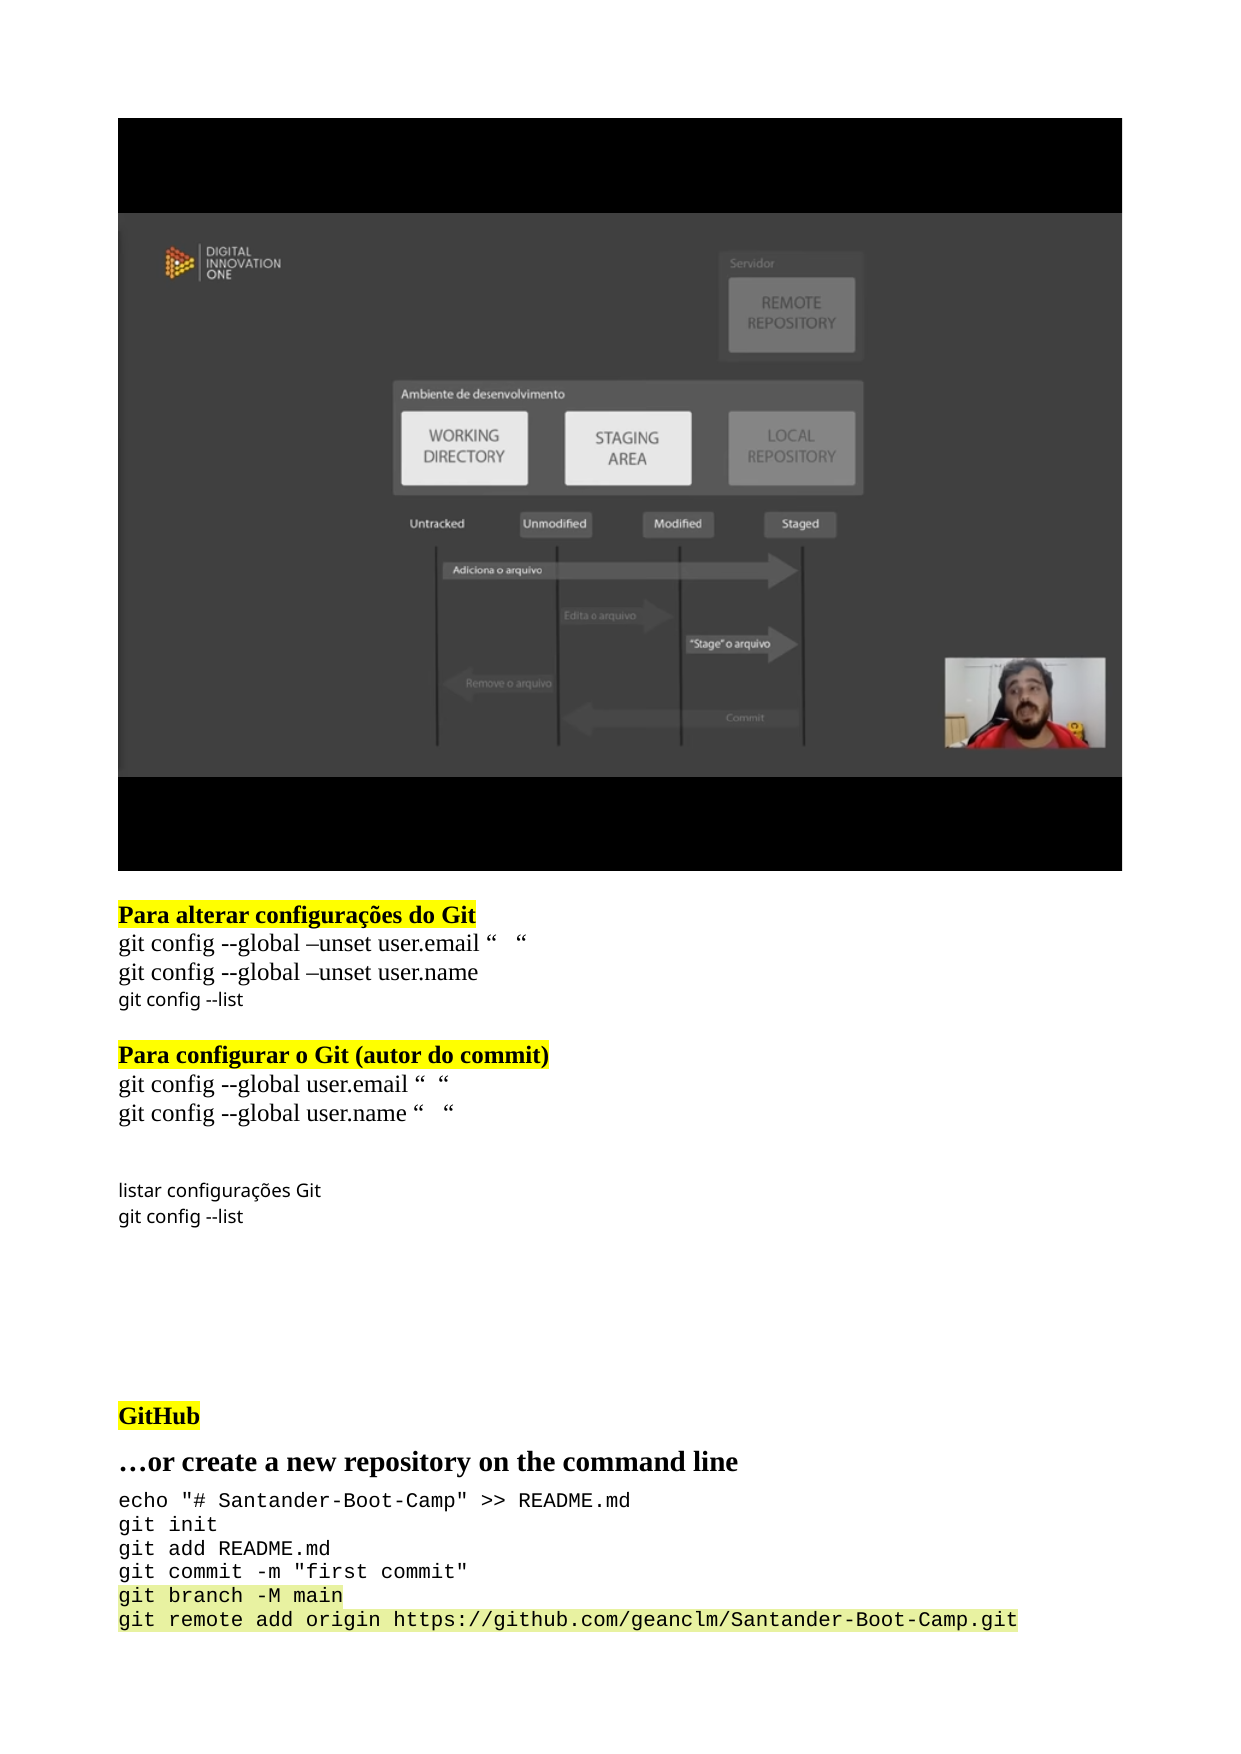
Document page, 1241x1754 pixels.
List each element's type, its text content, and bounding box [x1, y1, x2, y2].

text git init [118, 1514, 1122, 1538]
text Para configurar o Git (autor do commit) [118, 1040, 1122, 1069]
text git config --global user.name “ “ [118, 1098, 1122, 1127]
text GitHub [118, 1401, 1122, 1430]
text echo "# Santander-Boot-Camp" >> README.md [118, 1491, 1122, 1514]
text Para alterar configurações do Git [118, 900, 1122, 928]
text git commit -m "first commit" [118, 1561, 1122, 1585]
text git config --list [118, 986, 1122, 1012]
text git config --list [118, 1203, 1122, 1229]
text git config --global –unset user.email “ “ [118, 928, 1122, 957]
text git config --global user.email “ “ [118, 1069, 1122, 1098]
text git remote add origin https://github.com/geanclm/Santander-Boot-Camp.git [118, 1609, 1122, 1632]
subtitle …or create a new repository on the command line [118, 1444, 1122, 1478]
text git branch -M main [118, 1585, 1122, 1609]
text git add README.md [118, 1538, 1122, 1561]
picture [118, 118, 1123, 871]
text git config --global –unset user.name [118, 957, 1122, 986]
text listar configurações Git [118, 1178, 1122, 1203]
